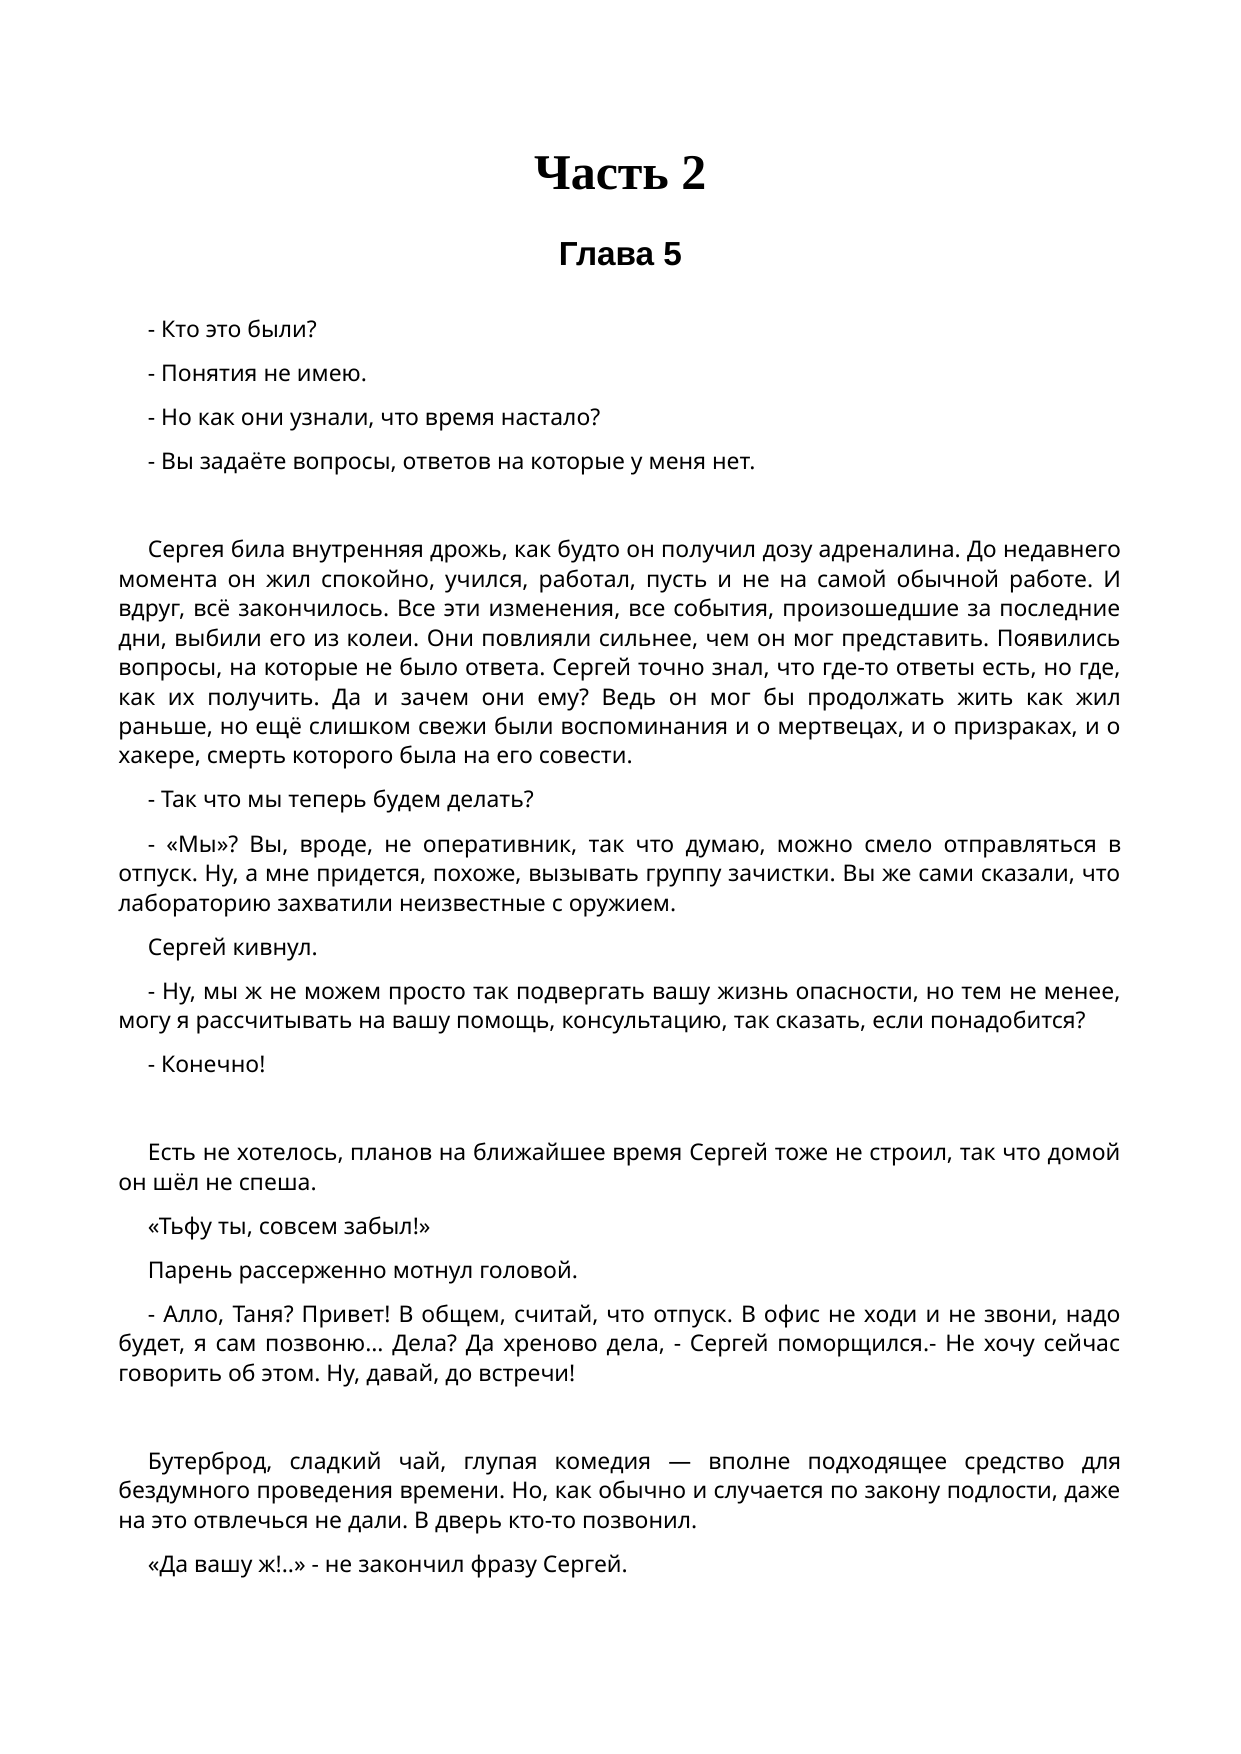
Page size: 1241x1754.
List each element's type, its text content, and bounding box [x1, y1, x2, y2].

text - Конечно! [118, 1049, 1122, 1078]
text Парень рассерженно мотнул головой. [118, 1255, 1122, 1284]
text «Да вашу ж!..» - не закончил фразу Сергей. [118, 1549, 1122, 1578]
text - Кто это были? [118, 314, 1122, 343]
text - Алло, Таня? Привет! В общем, считай, что отпуск. В офис не ходи и не звони, надо будет, я сам позвоню… Дела? Да хреново дела, - Сергей поморщился.- Не хочу сейчас говорить об этом. Ну, давай, до встречи! [118, 1299, 1122, 1387]
text Сергея била внутренняя дрожь, как будто он получил дозу адреналина. До недавнего момента он жил спокойно, учился, работал, пусть и не на самой обычной работе. И вдруг, всё закончилось. Все эти изменения, все события, произошедшие за последние дни, выбили его из колеи. Они повлияли сильнее, чем он мог представить. Появились вопросы, на которые не было ответа. Сергей точно знал, что где-то ответы есть, но где, как их получить. Да и зачем они ему? Ведь он мог бы продолжать жить как жил раньше, но ещё слишком свежи были воспоминания и о мертвецах, и о призраках, и о хакере, смерть которого была на его совести. [118, 534, 1122, 770]
text Сергей кивнул. [118, 931, 1122, 961]
text - Ну, мы ж не можем просто так подвергать вашу жизнь опасности, но тем не менее, могу я рассчитывать на вашу помощь, консультацию, так сказать, если понадобится? [118, 976, 1122, 1034]
text - Вы задаёте вопросы, ответов на которые у меня нет. [118, 446, 1122, 475]
text «Тьфу ты, совсем забыл!» [118, 1211, 1122, 1240]
text - Так что мы теперь будем делать? [118, 784, 1122, 814]
text - Но как они узнали, что время настало? [118, 402, 1122, 431]
text - Понятия не имею. [118, 358, 1122, 387]
subtitle Часть 2 [118, 143, 1122, 201]
text - «Мы»? Вы, вроде, не оперативник, так что думаю, можно смело отправляться в отпуск. Ну, а мне придется, похоже, вызывать группу зачистки. Вы же сами сказали, что лабораторию захватили неизвестные с оружием. [118, 828, 1122, 917]
subtitle Глава 5 [118, 234, 1122, 272]
text Есть не хотелось, планов на ближайшее время Сергей тоже не строил, так что домой он шёл не спеша. [118, 1137, 1122, 1196]
text Бутерброд, сладкий чай, глупая комедия — вполне подходящее средство для бездумного проведения времени. Но, как обычно и случается по закону подлости, даже на это отвлечься не дали. В дверь кто-то позвонил. [118, 1446, 1122, 1534]
